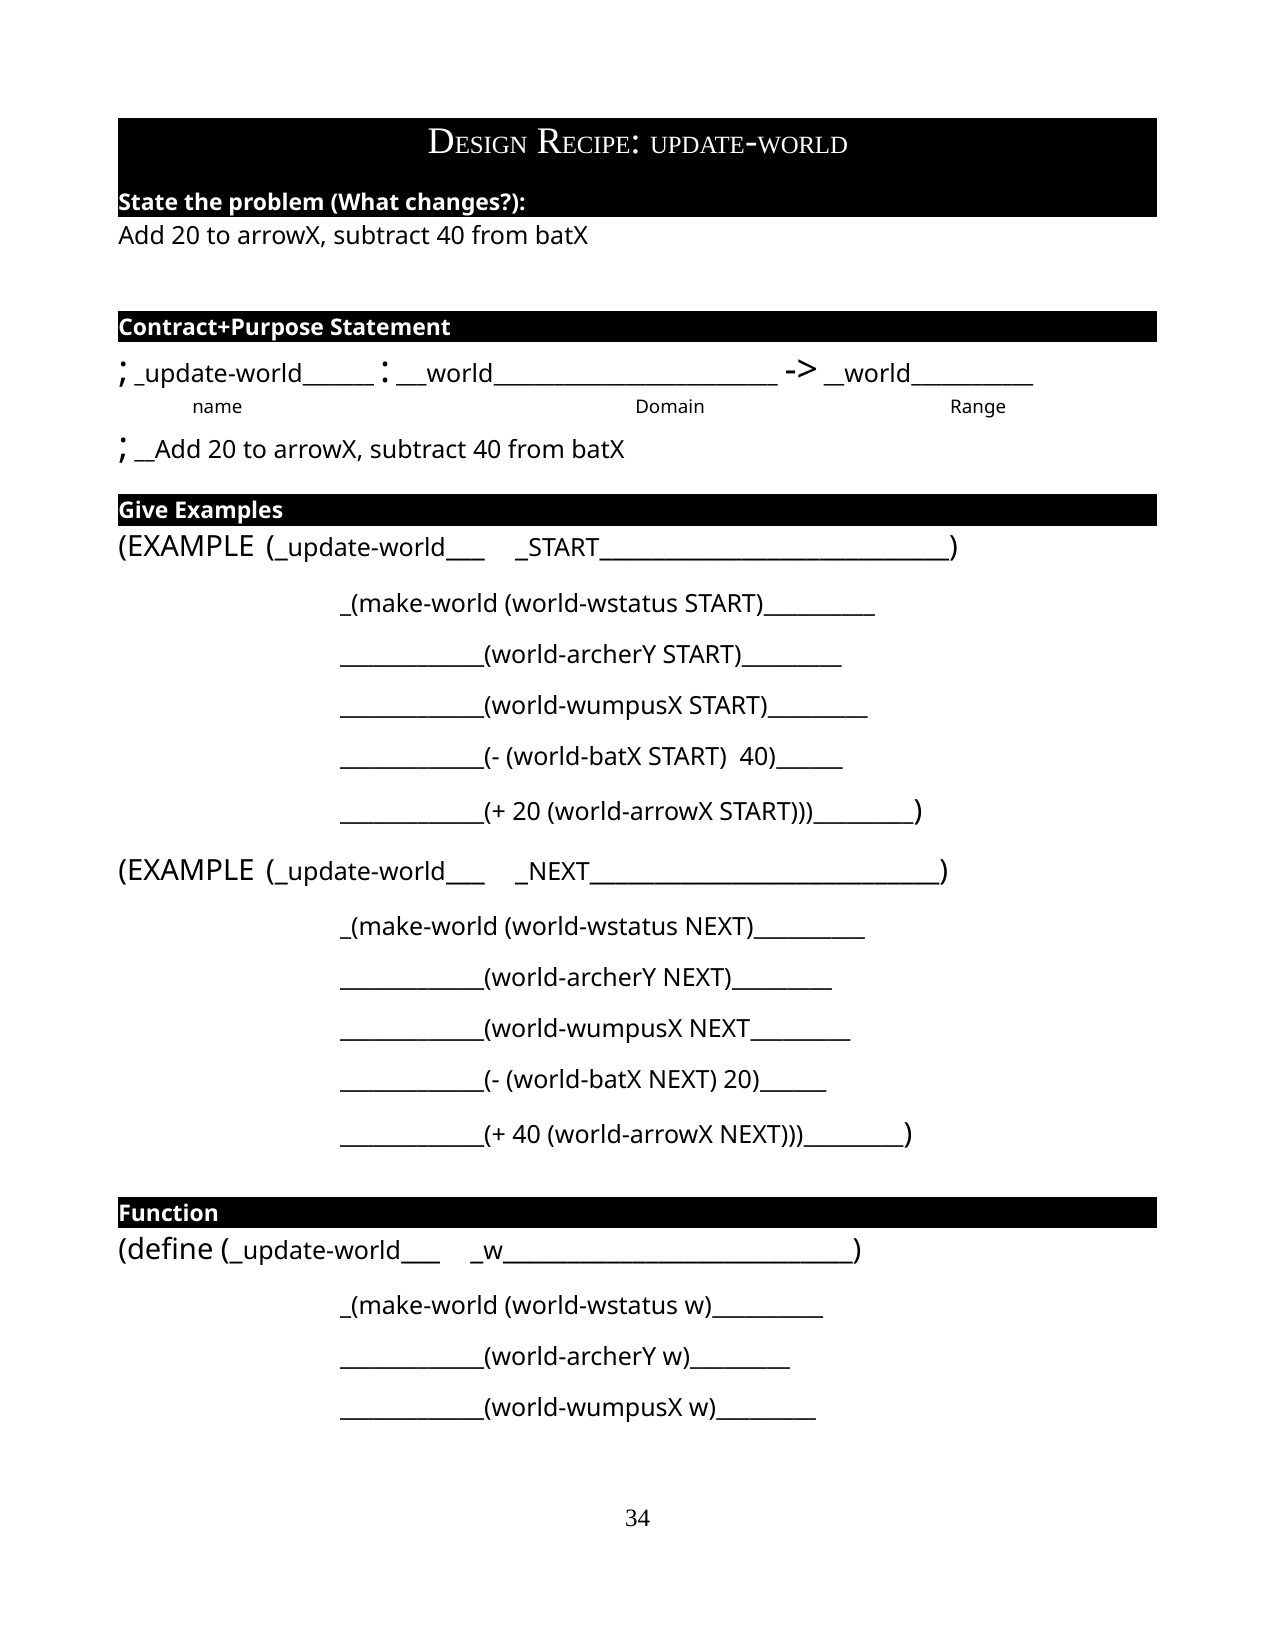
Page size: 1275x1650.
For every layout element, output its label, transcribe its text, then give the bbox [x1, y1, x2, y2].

text _____________(world-wumpusX w)_________ [118, 1390, 1157, 1424]
text _____________(world-archerY START)_________ [118, 636, 1157, 670]
text Add 20 to arrowX, subtract 40 from batX [118, 217, 1239, 252]
text name Domain Range [118, 393, 1157, 418]
text (EXAMPLE (_update-world___ _NEXT___________________________) [118, 849, 1157, 888]
text _____________(world-archerY NEXT)_________ [118, 959, 1157, 993]
text _(make-world (world-wstatus NEXT)__________ [118, 908, 1157, 942]
subtitle State the problem (What changes?): [118, 186, 1157, 217]
subtitle Function [118, 1197, 1157, 1228]
text _____________(- (world-batX NEXT) 20)______ [118, 1061, 1157, 1096]
subtitle Design Recipe: update-world [118, 118, 1157, 161]
text ; _update-world_______ : ___world____________________________ -> __world____________ [118, 342, 1157, 393]
text _(make-world (world-wstatus START)__________ [118, 585, 1157, 619]
text _____________(world-archerY w)_________ [118, 1339, 1157, 1373]
subtitle Contract+Purpose Statement [118, 311, 1157, 342]
text _(make-world (world-wstatus w)__________ [118, 1288, 1157, 1322]
text _____________(world-wumpusX NEXT_________ [118, 1010, 1157, 1044]
text (define (_update-world___ _w___________________________) [118, 1228, 1157, 1268]
text _____________(+ 20 (world-arrowX START)))_________) [118, 789, 1157, 829]
text ; __Add 20 to arrowX, subtract 40 from batX [118, 418, 1157, 469]
text (EXAMPLE (_update-world___ _START___________________________) [118, 526, 1157, 565]
text _____________(world-wumpusX START)_________ [118, 687, 1157, 721]
subtitle Give Examples [118, 494, 1157, 526]
text _____________(+ 40 (world-arrowX NEXT)))_________) [118, 1112, 1157, 1152]
text _____________(- (world-batX START) 40)______ [118, 738, 1157, 772]
